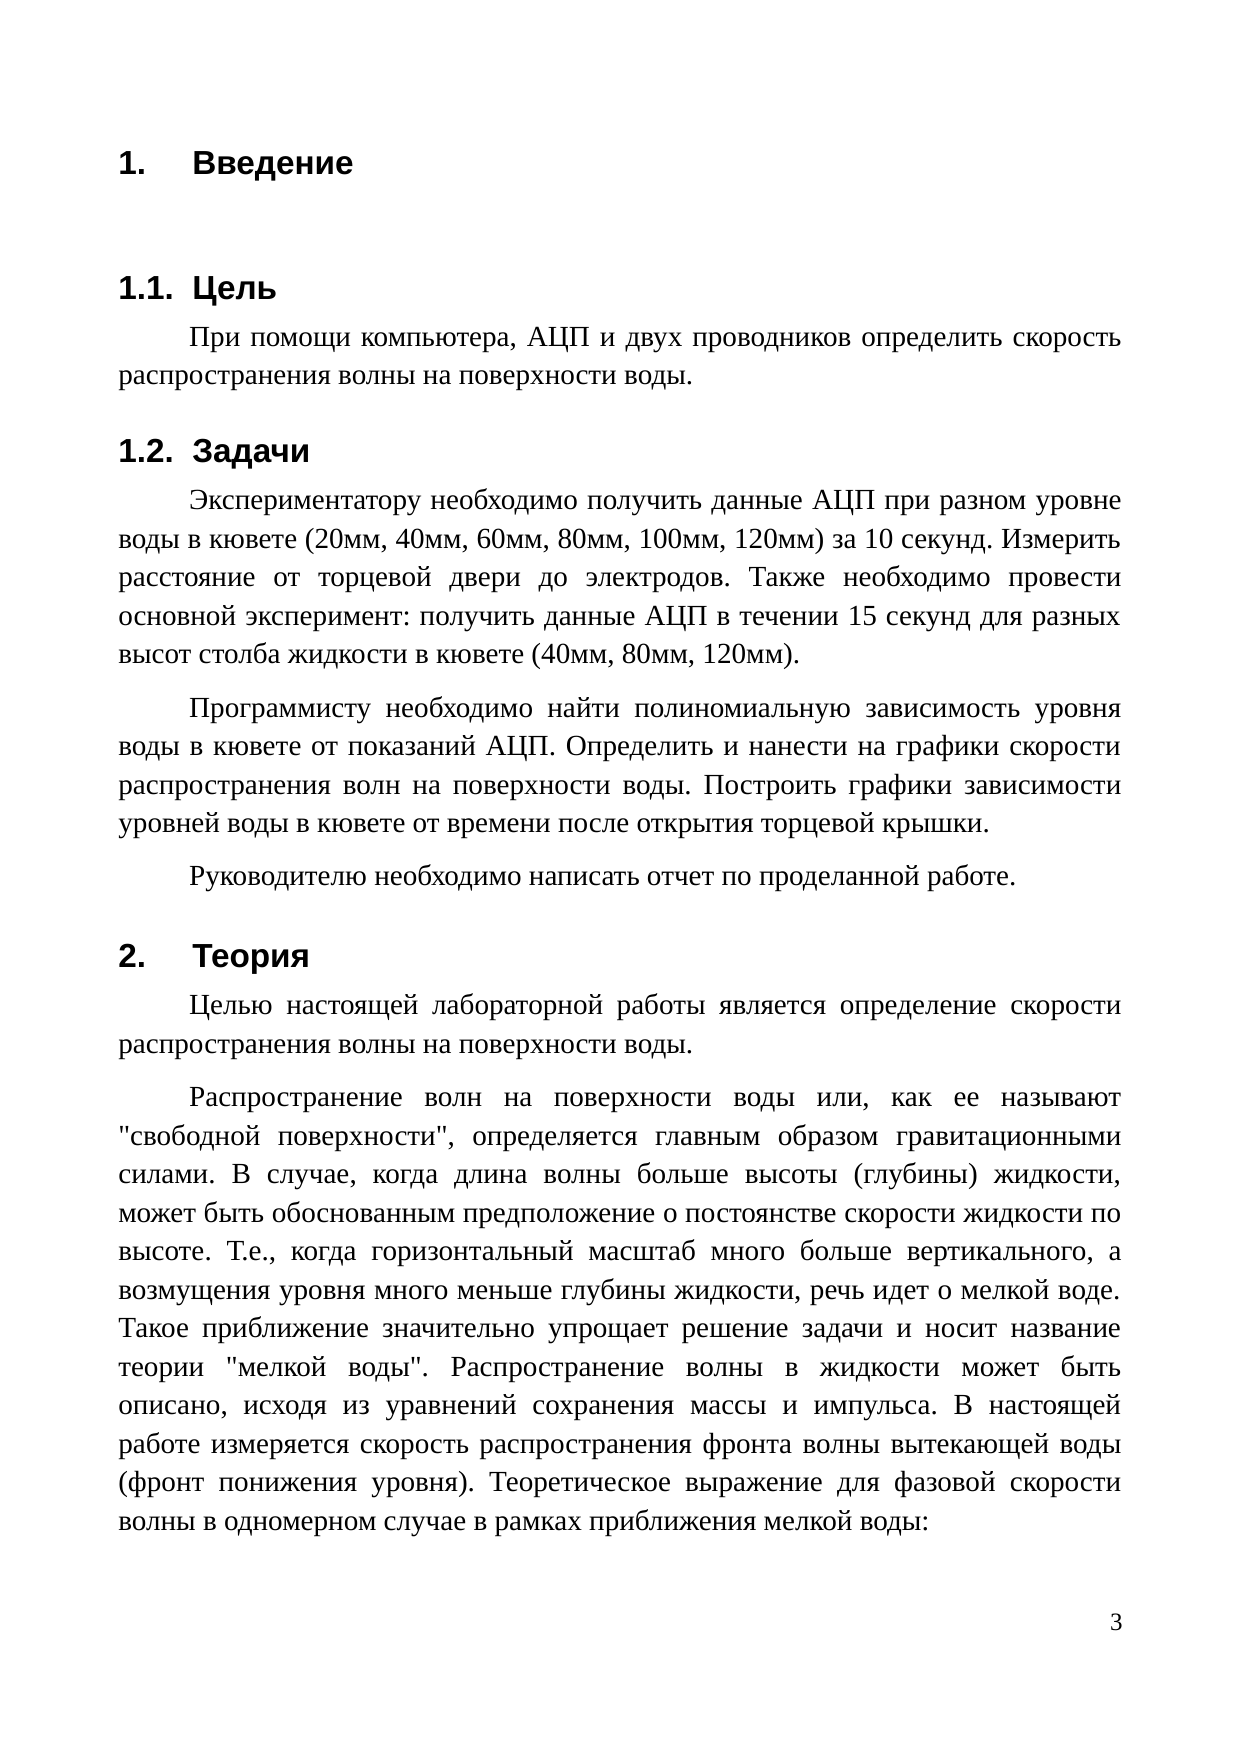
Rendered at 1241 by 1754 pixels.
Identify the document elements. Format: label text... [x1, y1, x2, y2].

text Распространение волн на поверхности воды или, как ее называют "свободной поверхности", определяется главным образом гравитационными силами. В случае, когда длина волны больше высоты (глубины) жидкости, может быть обоснованным предположение о постоянстве скорости жидкости по высоте. Т.е., когда горизонтальный масштаб много больше вертикального, а возмущения уровня много меньше глубины жидкости, речь идет о мелкой воде. Такое приближение значительно упрощает решение задачи и носит название теории "мелкой воды". Распространение волны в жидкости может быть описано, исходя из уравнений сохранения массы и импульса. В настоящей работе измеряется скорость распространения фронта волны вытекающей воды (фронт понижения уровня). Теоретическое выражение для фазовой скорости волны в одномерном случае в рамках приближения мелкой воды: [118, 1079, 1122, 1537]
text При помощи компьютера, АЦП и двух проводников определить скорость распространения волны на поверхности воды. [118, 319, 1122, 391]
text Руководителю необходимо написать отчет по проделанной работе. [118, 858, 1122, 892]
text Программисту необходимо найти полиномиальную зависимость уровня воды в кювете от показаний АЦП. Определить и нанести на графики скорости распространения волн на поверхности воды. Построить графики зависимости уровней воды в кювете от времени после открытия торцевой крышки. [118, 690, 1122, 839]
text Экспериментатору необходимо получить данные АЦП при разном уровне воды в кювете (20мм, 40мм, 60мм, 80мм, 100мм, 120мм) за 10 секунд. Измерить расстояние от торцевой двери до электродов. Также необходимо провести основной эксперимент: получить данные АЦП в течении 15 секунд для разных высот столба жидкости в кювете (40мм, 80мм, 120мм). [118, 482, 1122, 670]
subtitle Задачи [118, 431, 1122, 470]
subtitle Теория [118, 937, 1122, 975]
subtitle Введение [118, 143, 1122, 182]
subtitle Цель [118, 268, 1122, 306]
text Целью настоящей лабораторной работы является определение скорости распространения волны на поверхности воды. [118, 987, 1122, 1059]
